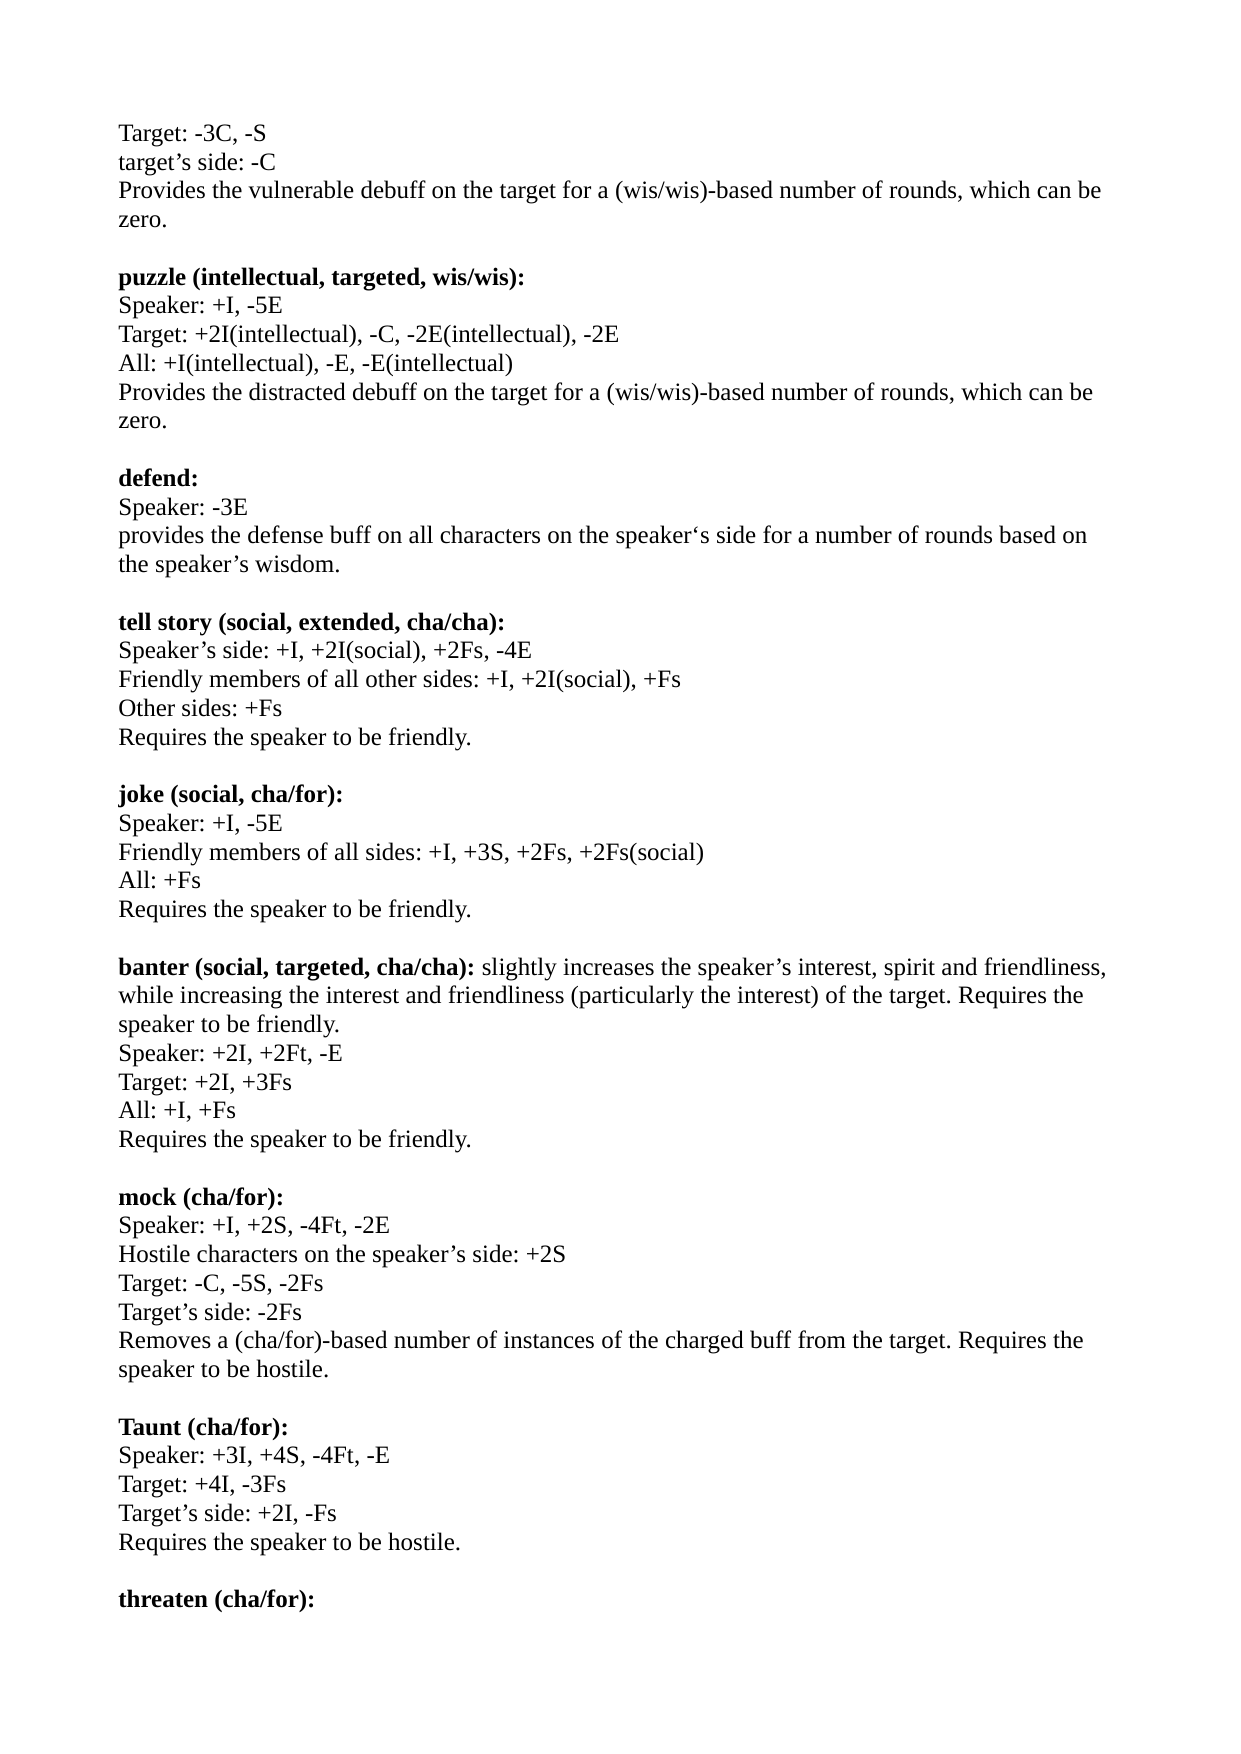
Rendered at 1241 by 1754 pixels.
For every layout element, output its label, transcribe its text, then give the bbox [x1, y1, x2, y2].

text target’s side: -C [118, 147, 1122, 176]
text Speaker: -3E [118, 492, 1122, 521]
text joke (social, cha/for): [118, 779, 1122, 808]
text Target: +2I, +3Fs [118, 1067, 1122, 1096]
text defend: [118, 463, 1122, 492]
text Requires the speaker to be friendly. [118, 1124, 1122, 1153]
text Removes a (cha/for)-based number of instances of the charged buff from the target. Requires the speaker to be hostile. [118, 1326, 1122, 1383]
text Requires the speaker to be hostile. [118, 1527, 1122, 1556]
text All: +Fs [118, 866, 1122, 894]
text Provides the vulnerable debuff on the target for a (wis/wis)-based number of rounds, which can be zero. [118, 176, 1122, 233]
text Target’s side: -2Fs [118, 1297, 1122, 1326]
text Requires the speaker to be friendly. [118, 722, 1122, 751]
text Speaker: +2I, +2Ft, -E [118, 1038, 1122, 1067]
text Speaker’s side: +I, +2I(social), +2Fs, -4E [118, 636, 1122, 664]
text Speaker: +I, +2S, -4Ft, -2E [118, 1211, 1122, 1239]
text Target: -3C, -S [118, 118, 1122, 147]
text Speaker: +I, -5E [118, 291, 1122, 319]
text Other sides: +Fs [118, 693, 1122, 722]
text Friendly members of all sides: +I, +3S, +2Fs, +2Fs(social) [118, 837, 1122, 866]
text threaten (cha/for): [118, 1584, 1122, 1613]
text Provides the distracted debuff on the target for a (wis/wis)-based number of rounds, which can be zero. [118, 377, 1122, 434]
text provides the defense buff on all characters on the speaker‘s side for a number of rounds based on the speaker’s wisdom. [118, 521, 1122, 578]
text Target’s side: +2I, -Fs [118, 1498, 1122, 1527]
text Target: +4I, -3Fs [118, 1469, 1122, 1498]
text puzzle (intellectual, targeted, wis/wis): [118, 262, 1122, 291]
text Target: +2I(intellectual), -C, -2E(intellectual), -2E [118, 319, 1122, 348]
text Speaker: +I, -5E [118, 808, 1122, 837]
text Taunt (cha/for): [118, 1412, 1122, 1441]
text banter (social, targeted, cha/cha): slightly increases the speaker’s interest, spirit and friendliness, while increasing the interest and friendliness (particularly the interest) of the target. Requires the speaker to be friendly. [118, 952, 1122, 1038]
text All: +I(intellectual), -E, -E(intellectual) [118, 348, 1122, 377]
text Speaker: +3I, +4S, -4Ft, -E [118, 1441, 1122, 1469]
text Friendly members of all other sides: +I, +2I(social), +Fs [118, 664, 1122, 693]
text Requires the speaker to be friendly. [118, 894, 1122, 923]
text Target: -C, -5S, -2Fs [118, 1268, 1122, 1297]
text mock (cha/for): [118, 1182, 1122, 1211]
text All: +I, +Fs [118, 1096, 1122, 1124]
text Hostile characters on the speaker’s side: +2S [118, 1239, 1122, 1268]
text tell story (social, extended, cha/cha): [118, 607, 1122, 636]
